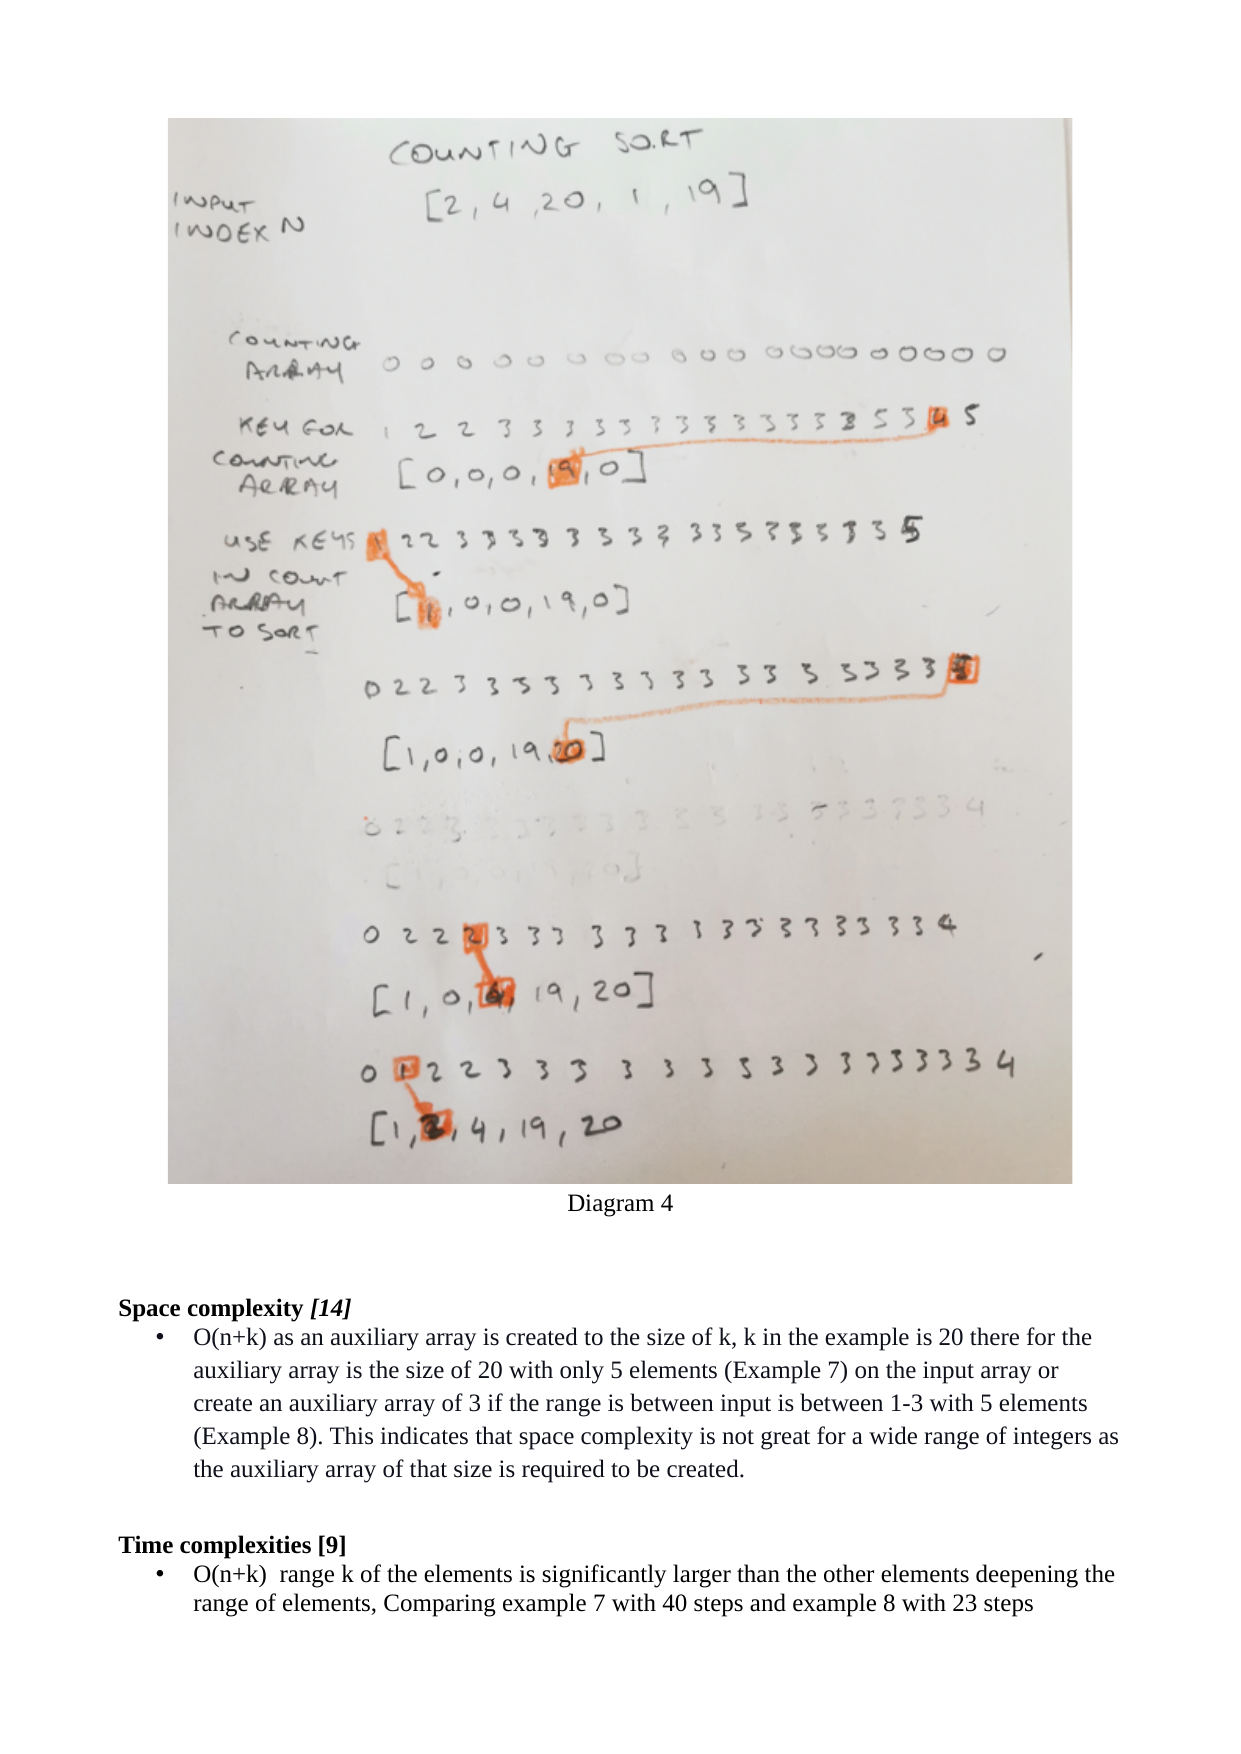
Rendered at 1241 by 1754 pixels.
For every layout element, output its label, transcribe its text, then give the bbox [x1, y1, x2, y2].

list O(n+k) as an auxiliary array is created to the size of k, k in the example is 20 there for the auxiliary array is the size of 20 with only 5 elements (Example 7) on the input array or create an auxiliary array of 3 if the range is between input is between 1-3 with 5 elements (Example 8). This indicates that space complexity is not great for a wide range of integers as the auxiliary array of that size is required to be created. [156, 1322, 1122, 1483]
text Time complexities [9] [118, 1530, 1122, 1559]
text Space complexity [14] [118, 1293, 1122, 1322]
list O(n+k) range k of the elements is significantly larger than the other elements deepening the range of elements, Comparing example 7 with 40 steps and example 8 with 23 steps [156, 1559, 1122, 1617]
picture [167, 118, 1073, 1184]
text Diagram 4 [118, 118, 1122, 1217]
